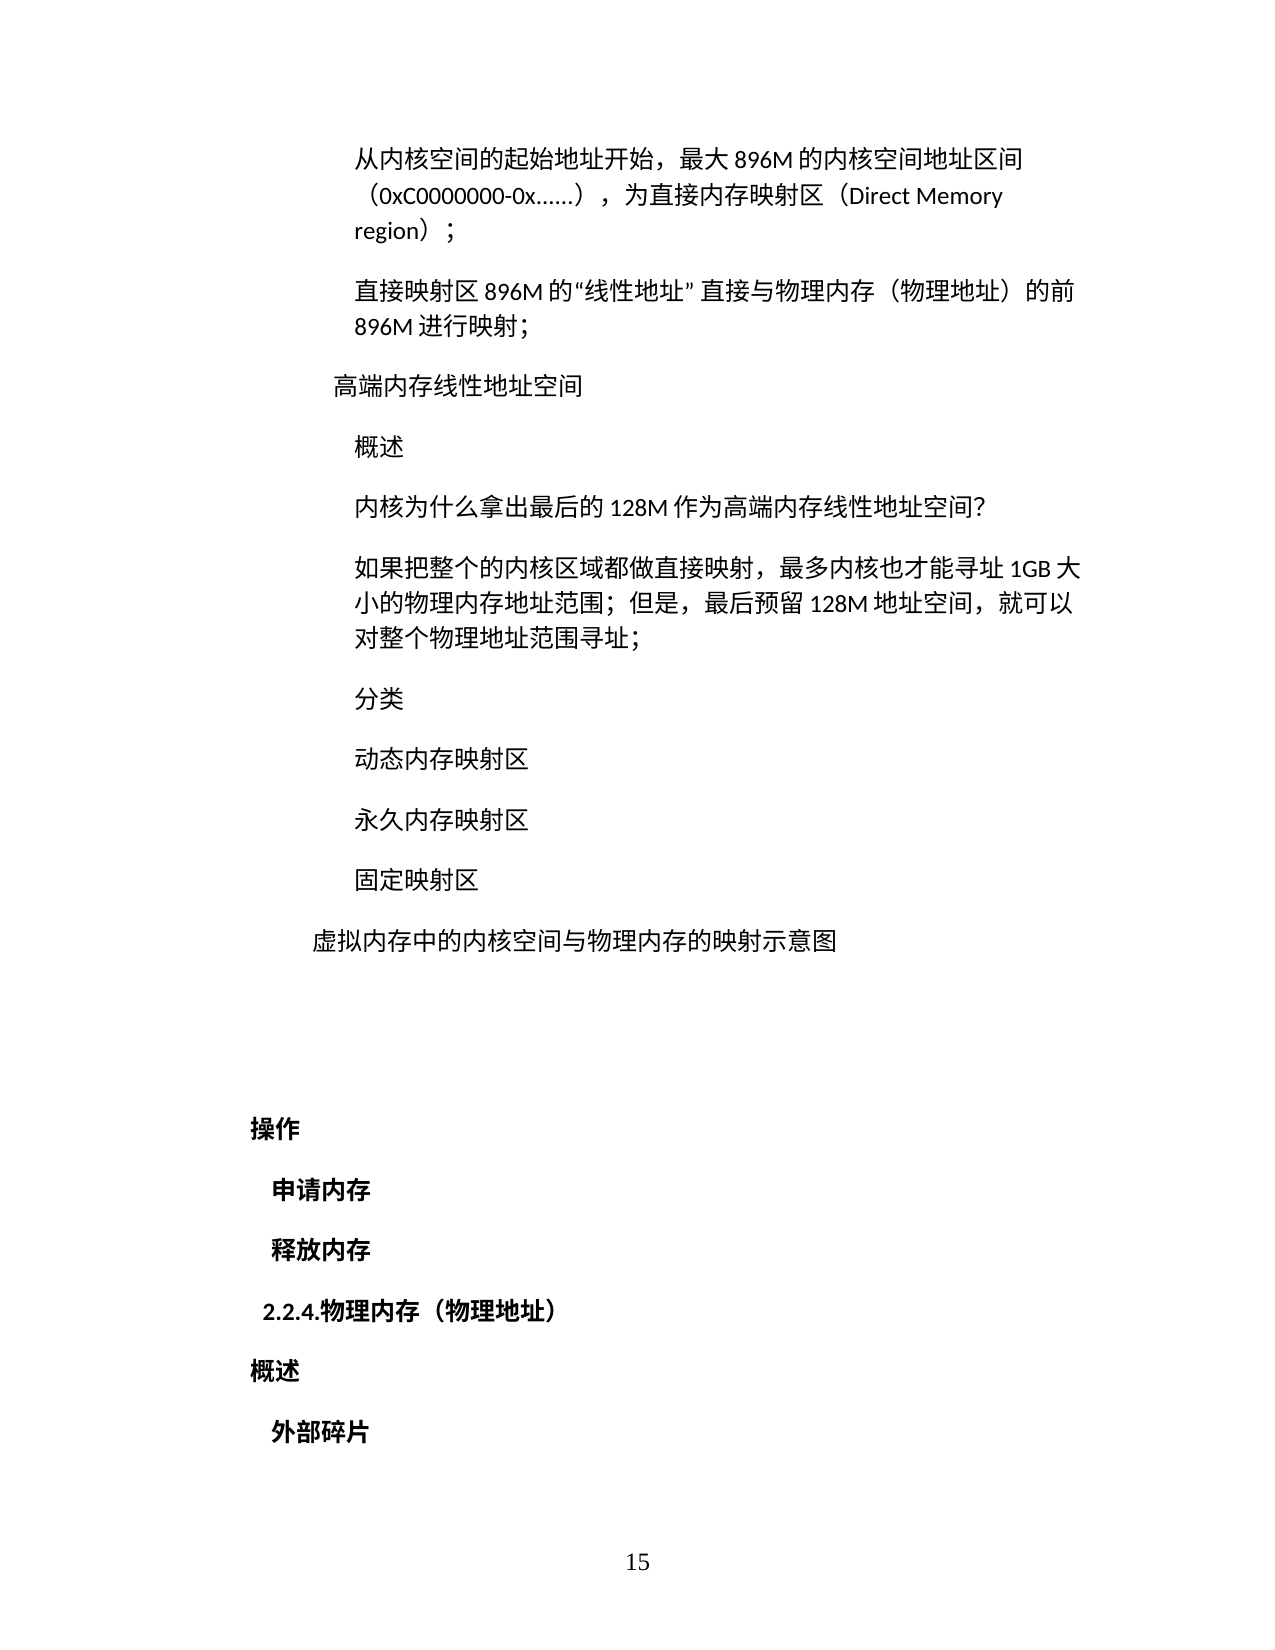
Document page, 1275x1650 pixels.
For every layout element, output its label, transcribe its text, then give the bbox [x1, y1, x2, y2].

subtitle 概述 [354, 437, 1087, 462]
subtitle 分类 [354, 689, 1087, 714]
subtitle 动态内存映射区 [354, 750, 1087, 775]
subtitle 外部碎片 [271, 1422, 1087, 1447]
subtitle 操作 [250, 1120, 1087, 1145]
subtitle 固定映射区 [354, 871, 1087, 896]
subtitle 从内核空间的起始地址开始，最大896M的内核空间地址区间（0xC0000000-0x......），为直接内存映射区（Direct Memory region）； [354, 150, 1087, 246]
subtitle 内核为什么拿出最后的128M作为高端内存线性地址空间？ [354, 498, 1087, 523]
subtitle 直接映射区896M的“线性地址” 直接与物理内存（物理地址）的前896M进行映射； [354, 281, 1087, 342]
subtitle 物理内存（物理地址） [262, 1301, 1087, 1326]
subtitle 虚拟内存中的内核空间与物理内存的映射示意图 [312, 931, 1087, 956]
subtitle 如果把整个的内核区域都做直接映射，最多内核也才能寻址1GB大小的物理内存地址范围；但是，最后预留128M地址空间，就可以对整个物理地址范围寻址； [354, 558, 1087, 654]
subtitle 申请内存 [271, 1181, 1087, 1206]
subtitle 释放内存 [271, 1241, 1087, 1266]
subtitle 高端内存线性地址空间 [333, 377, 1087, 402]
subtitle 概述 [250, 1362, 1087, 1387]
subtitle 永久内存映射区 [354, 810, 1087, 835]
